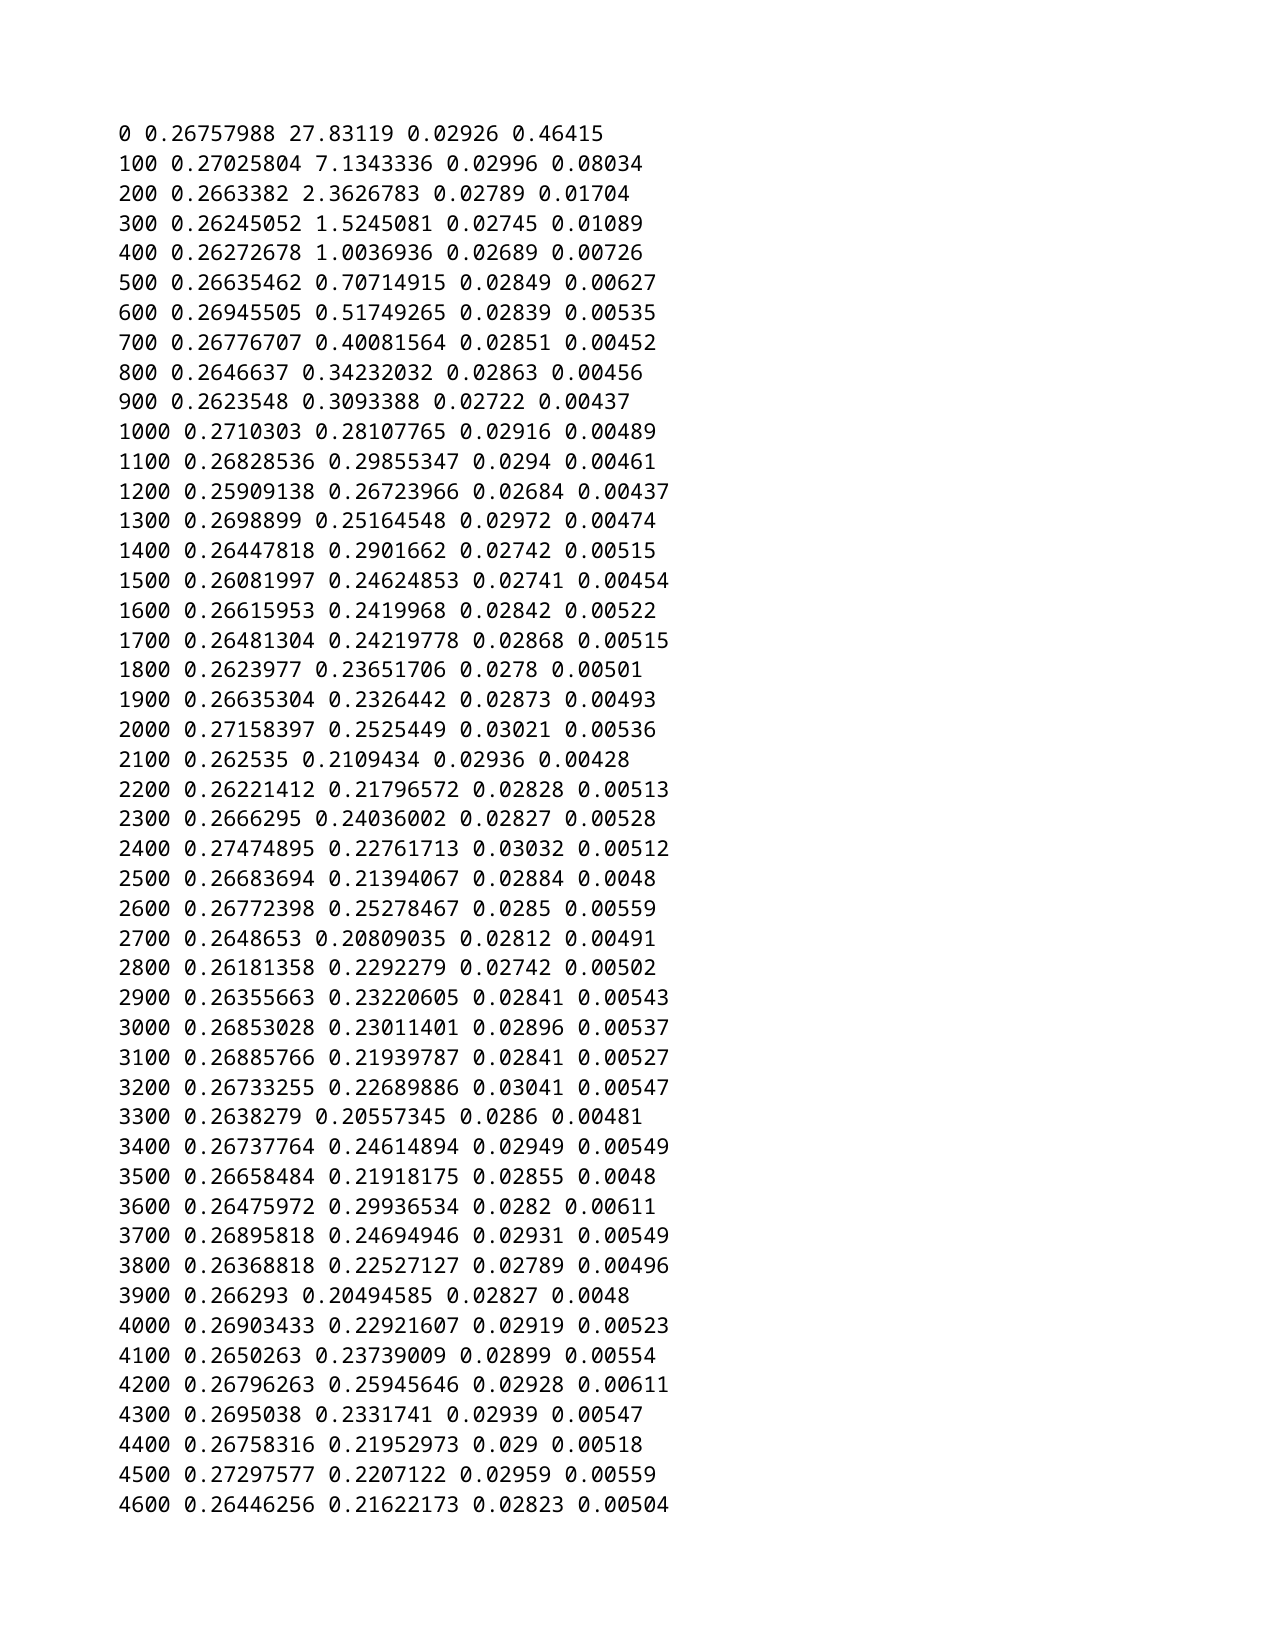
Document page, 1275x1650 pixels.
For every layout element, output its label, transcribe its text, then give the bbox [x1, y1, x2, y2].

text 2000 0.27158397 0.2525449 0.03021 0.00536 [118, 714, 1157, 744]
text 0 0.26757988 27.83119 0.02926 0.46415 [118, 118, 1157, 148]
text 4500 0.27297577 0.2207122 0.02959 0.00559 [118, 1459, 1157, 1488]
text 800 0.2646637 0.34232032 0.02863 0.00456 [118, 356, 1157, 386]
text 3300 0.2638279 0.20557345 0.0286 0.00481 [118, 1101, 1157, 1131]
text 1900 0.26635304 0.2326442 0.02873 0.00493 [118, 684, 1157, 714]
text 2300 0.2666295 0.24036002 0.02827 0.00528 [118, 803, 1157, 833]
text 2700 0.2648653 0.20809035 0.02812 0.00491 [118, 922, 1157, 952]
text 600 0.26945505 0.51749265 0.02839 0.00535 [118, 297, 1157, 327]
text 1600 0.26615953 0.2419968 0.02842 0.00522 [118, 595, 1157, 624]
text 4300 0.2695038 0.2331741 0.02939 0.00547 [118, 1399, 1157, 1429]
text 3800 0.26368818 0.22527127 0.02789 0.00496 [118, 1250, 1157, 1280]
text 1100 0.26828536 0.29855347 0.0294 0.00461 [118, 446, 1157, 476]
text 200 0.2663382 2.3626783 0.02789 0.01704 [118, 178, 1157, 207]
text 1400 0.26447818 0.2901662 0.02742 0.00515 [118, 535, 1157, 565]
text 4000 0.26903433 0.22921607 0.02919 0.00523 [118, 1310, 1157, 1339]
text 1300 0.2698899 0.25164548 0.02972 0.00474 [118, 505, 1157, 535]
text 2900 0.26355663 0.23220605 0.02841 0.00543 [118, 982, 1157, 1012]
text 3600 0.26475972 0.29936534 0.0282 0.00611 [118, 1191, 1157, 1220]
text 3100 0.26885766 0.21939787 0.02841 0.00527 [118, 1042, 1157, 1071]
text 3000 0.26853028 0.23011401 0.02896 0.00537 [118, 1012, 1157, 1042]
text 4100 0.2650263 0.23739009 0.02899 0.00554 [118, 1339, 1157, 1369]
text 3200 0.26733255 0.22689886 0.03041 0.00547 [118, 1071, 1157, 1101]
text 3700 0.26895818 0.24694946 0.02931 0.00549 [118, 1220, 1157, 1250]
text 900 0.2623548 0.3093388 0.02722 0.00437 [118, 386, 1157, 416]
text 4600 0.26446256 0.21622173 0.02823 0.00504 [118, 1488, 1157, 1518]
text 2400 0.27474895 0.22761713 0.03032 0.00512 [118, 833, 1157, 863]
text 4400 0.26758316 0.21952973 0.029 0.00518 [118, 1429, 1157, 1459]
text 2600 0.26772398 0.25278467 0.0285 0.00559 [118, 893, 1157, 922]
text 2500 0.26683694 0.21394067 0.02884 0.0048 [118, 863, 1157, 893]
text 1000 0.2710303 0.28107765 0.02916 0.00489 [118, 416, 1157, 446]
text 700 0.26776707 0.40081564 0.02851 0.00452 [118, 327, 1157, 356]
text 4200 0.26796263 0.25945646 0.02928 0.00611 [118, 1369, 1157, 1399]
text 1800 0.2623977 0.23651706 0.0278 0.00501 [118, 654, 1157, 684]
text 2800 0.26181358 0.2292279 0.02742 0.00502 [118, 952, 1157, 982]
text 300 0.26245052 1.5245081 0.02745 0.01089 [118, 207, 1157, 237]
text 1700 0.26481304 0.24219778 0.02868 0.00515 [118, 624, 1157, 654]
text 1500 0.26081997 0.24624853 0.02741 0.00454 [118, 565, 1157, 595]
text 3400 0.26737764 0.24614894 0.02949 0.00549 [118, 1131, 1157, 1161]
text 500 0.26635462 0.70714915 0.02849 0.00627 [118, 267, 1157, 297]
text 400 0.26272678 1.0036936 0.02689 0.00726 [118, 237, 1157, 267]
text 1200 0.25909138 0.26723966 0.02684 0.00437 [118, 476, 1157, 505]
text 3900 0.266293 0.20494585 0.02827 0.0048 [118, 1280, 1157, 1310]
text 3500 0.26658484 0.21918175 0.02855 0.0048 [118, 1161, 1157, 1191]
text 2100 0.262535 0.2109434 0.02936 0.00428 [118, 744, 1157, 773]
text 100 0.27025804 7.1343336 0.02996 0.08034 [118, 148, 1157, 178]
text 2200 0.26221412 0.21796572 0.02828 0.00513 [118, 773, 1157, 803]
